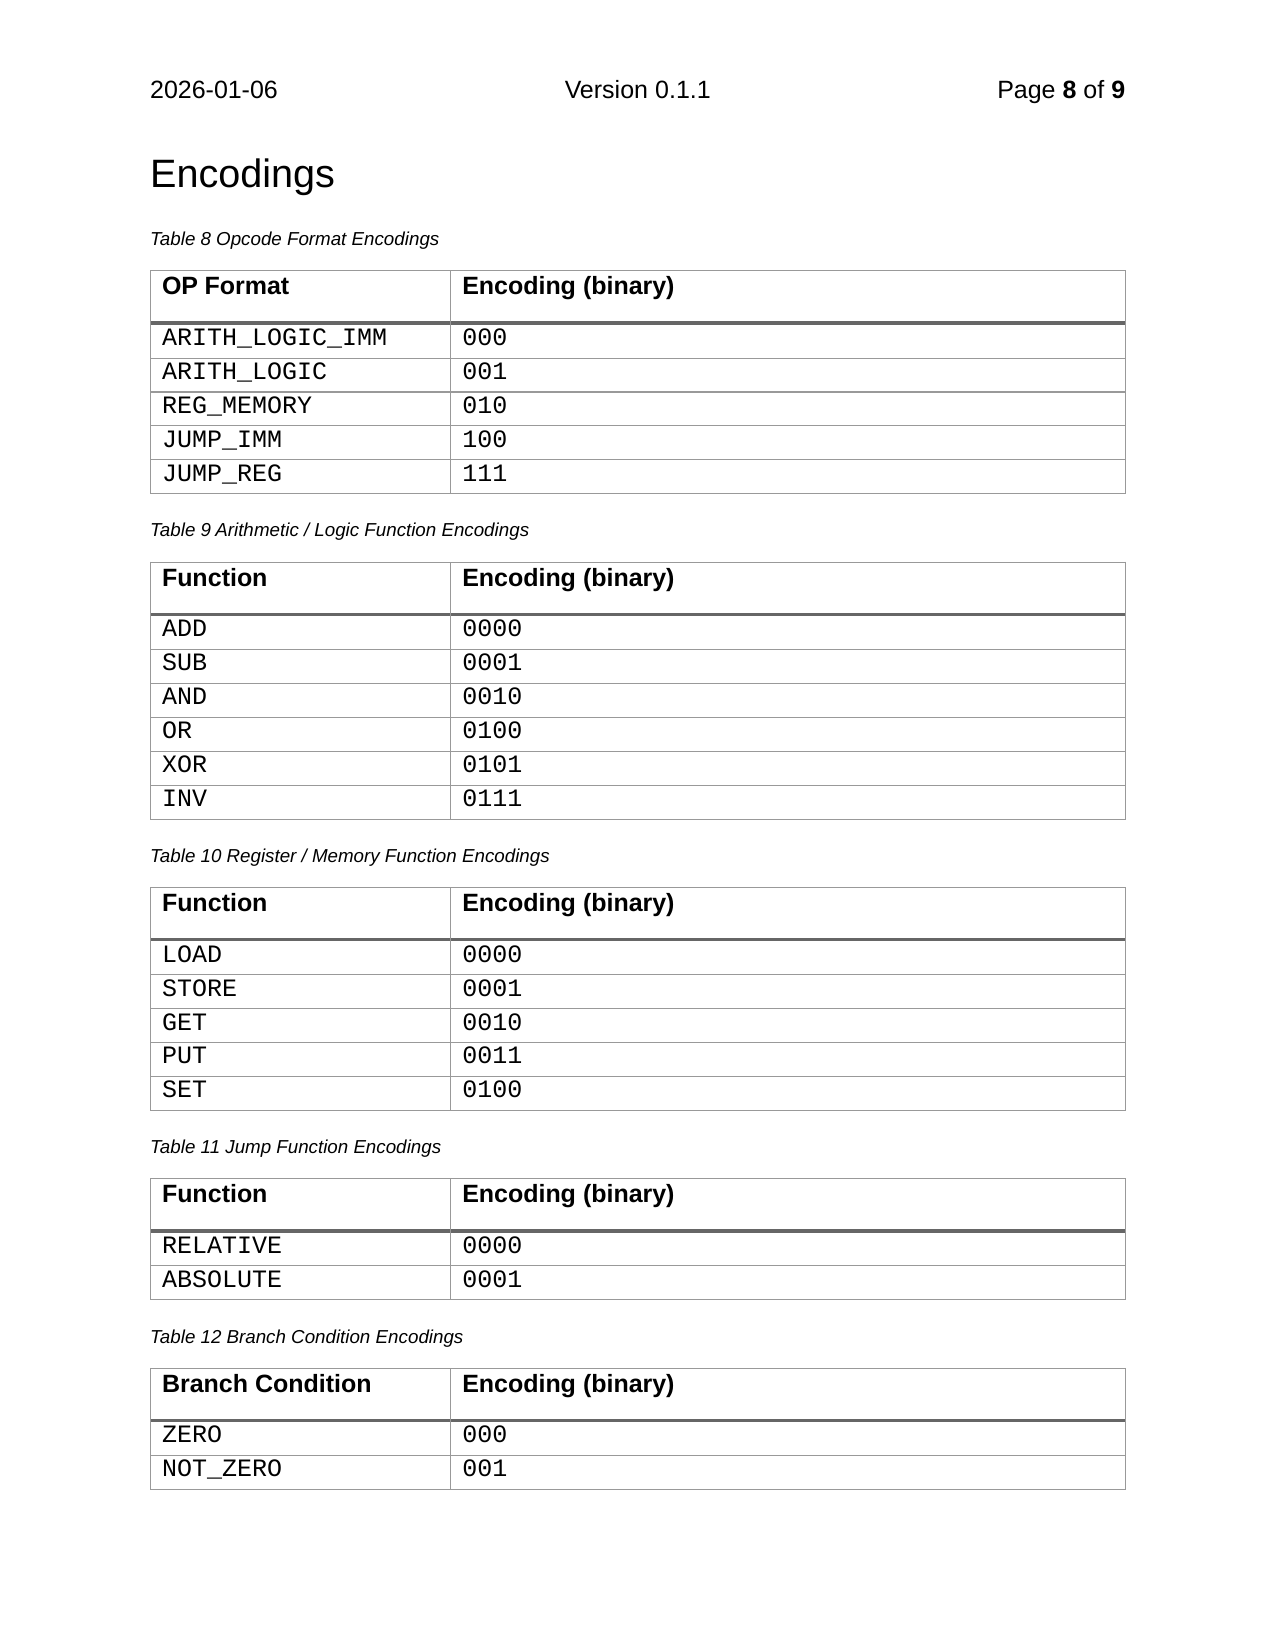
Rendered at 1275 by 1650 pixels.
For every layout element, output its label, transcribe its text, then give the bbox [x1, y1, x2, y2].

table_cell LOAD [151, 941, 450, 974]
table_cell NOT_ZERO [151, 1456, 450, 1489]
table_cell ARITH_LOGIC [151, 359, 450, 391]
table_cell XOR [151, 752, 450, 784]
table_cell 0100 [451, 1077, 1125, 1110]
table_header Encoding (binary) [451, 271, 1125, 321]
table_cell 0000 [451, 616, 1125, 649]
table_cell 000 [451, 325, 1125, 357]
table_header Encoding (binary) [451, 563, 1125, 613]
table_cell AND [151, 684, 450, 717]
table_cell 0101 [451, 752, 1125, 784]
table_cell 0010 [451, 684, 1125, 717]
table_cell 0000 [451, 941, 1125, 974]
table_header OP Format [151, 271, 450, 321]
table_cell 0010 [451, 1009, 1125, 1042]
table_header Branch Condition [151, 1369, 450, 1419]
table_cell 111 [451, 460, 1125, 493]
table_header Function [151, 563, 450, 613]
table_header Encoding (binary) [451, 1179, 1125, 1229]
table_cell 0001 [451, 975, 1125, 1008]
table_cell STORE [151, 975, 450, 1008]
table_cell 000 [451, 1422, 1125, 1455]
table_cell REG_MEMORY [151, 393, 450, 425]
table_cell SET [151, 1077, 450, 1110]
table_cell ZERO [151, 1422, 450, 1455]
table_cell ABSOLUTE [151, 1266, 450, 1299]
table_cell RELATIVE [151, 1233, 450, 1265]
text Table 12 Branch Condition Encodings [150, 1325, 1125, 1347]
text Table 10 Register / Memory Function Encodings [150, 844, 1125, 866]
subtitle Encodings [150, 150, 1125, 196]
table_cell ADD [151, 616, 450, 649]
table_header Function [151, 1179, 450, 1229]
table_cell 001 [451, 359, 1125, 391]
table_cell SUB [151, 650, 450, 683]
text Table 9 Arithmetic / Logic Function Encodings [150, 519, 1125, 541]
table_header Encoding (binary) [451, 1369, 1125, 1419]
table_header Function [151, 888, 450, 938]
table_cell INV [151, 786, 450, 818]
table_cell 0001 [451, 650, 1125, 683]
table_cell GET [151, 1009, 450, 1042]
table_cell 001 [451, 1456, 1125, 1489]
text Table 8 Opcode Format Encodings [150, 228, 1125, 249]
table_cell PUT [151, 1043, 450, 1076]
table_cell OR [151, 718, 450, 751]
text Table 11 Jump Function Encodings [150, 1136, 1125, 1157]
table_cell 0100 [451, 718, 1125, 751]
table_cell 0001 [451, 1266, 1125, 1299]
table_cell 0111 [451, 786, 1125, 818]
table_cell 010 [451, 393, 1125, 425]
table_cell JUMP_REG [151, 460, 450, 493]
table_cell ARITH_LOGIC_IMM [151, 325, 450, 357]
table_header Encoding (binary) [451, 888, 1125, 938]
table_cell 100 [451, 426, 1125, 459]
table_cell 0000 [451, 1233, 1125, 1265]
table_cell 0011 [451, 1043, 1125, 1076]
table_cell JUMP_IMM [151, 426, 450, 459]
